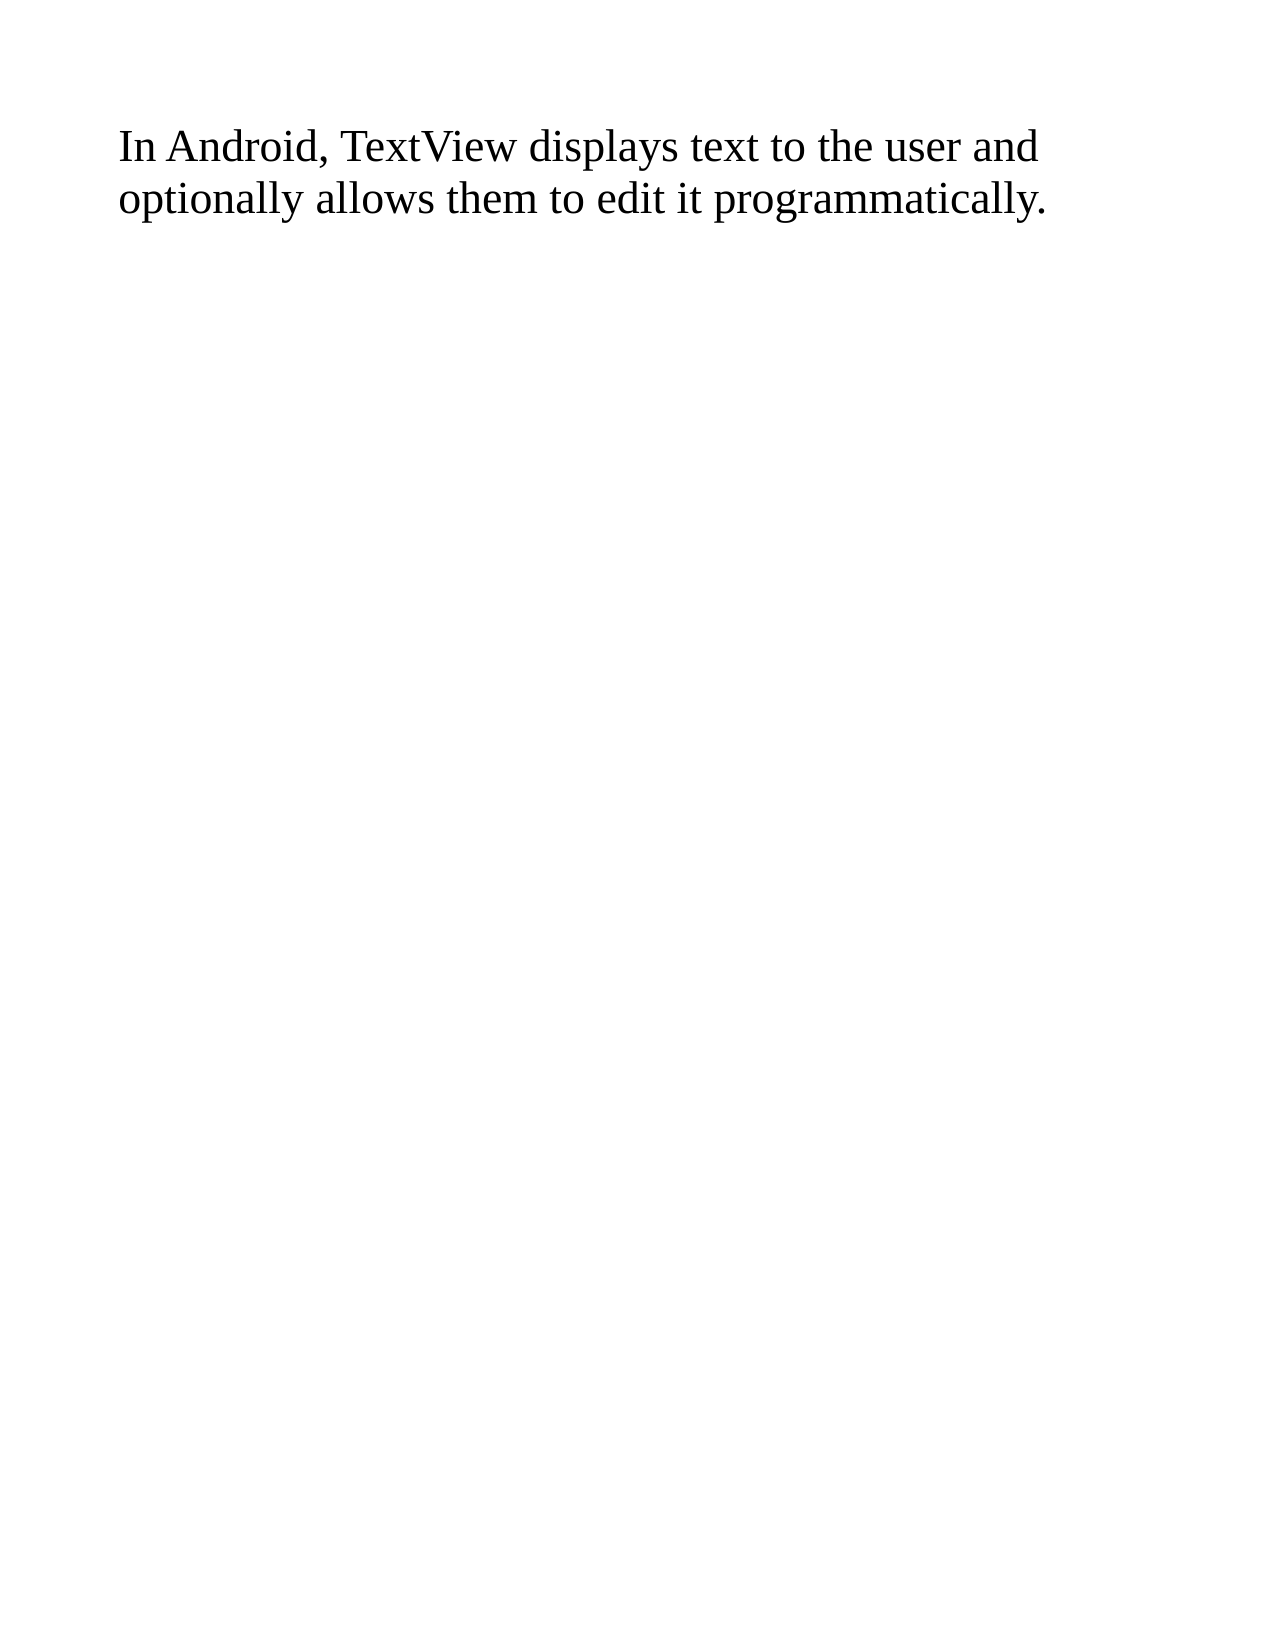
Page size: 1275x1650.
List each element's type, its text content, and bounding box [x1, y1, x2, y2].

text In Android, TextView displays text to the user and optionally allows them to edit it programmatically. [118, 118, 1157, 223]
